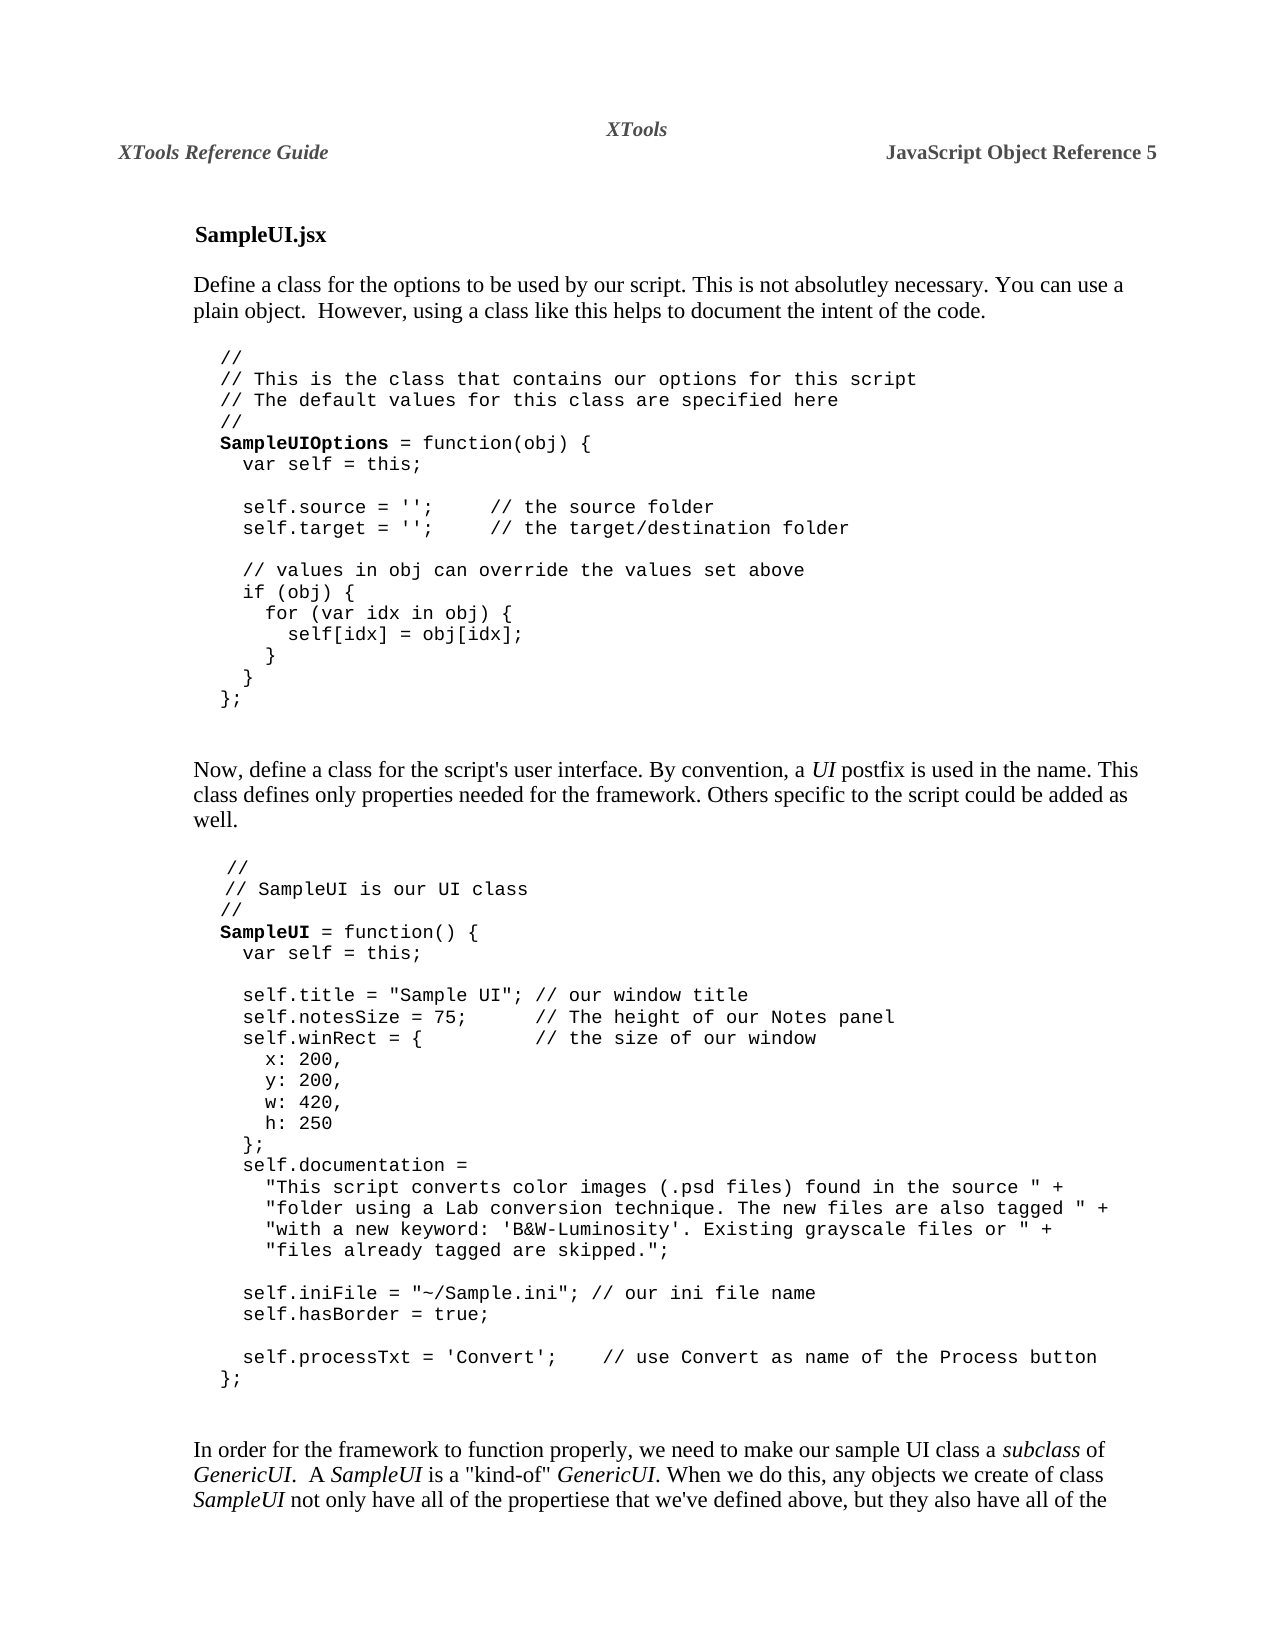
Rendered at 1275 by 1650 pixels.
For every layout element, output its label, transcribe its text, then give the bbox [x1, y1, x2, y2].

text SampleUI.jsx [193, 222, 1157, 247]
text w: 420, [220, 1092, 1157, 1114]
text y: 200, [220, 1071, 1157, 1092]
text self.iniFile = "~/Sample.ini"; // our ini file name [220, 1284, 1157, 1305]
text self.winRect = { // the size of our window [220, 1029, 1157, 1050]
text self.documentation = [220, 1156, 1157, 1177]
text } } [220, 646, 1157, 689]
text var self = this; [220, 455, 1157, 476]
text self.target = ''; // the target/destination folder [220, 519, 1157, 540]
text self.notesSize = 75; // The height of our Notes panel [220, 1007, 1157, 1029]
text }; [220, 1369, 1157, 1390]
text Now, define a class for the script's user interface. By convention, a UI postfix is used in the name. This class defines only properties needed for the framework. Others specific to the script could be added as well. [193, 757, 1157, 833]
text self.processTxt = 'Convert'; // use Convert as name of the Process button [220, 1347, 1157, 1369]
text SampleUI = function() { [220, 922, 1157, 944]
text "files already tagged are skipped."; [220, 1241, 1157, 1262]
text self.hasBorder = true; [220, 1305, 1157, 1326]
text self.source = ''; // the source folder [220, 497, 1157, 519]
text }; [220, 1135, 1157, 1156]
text // [226, 859, 1157, 880]
text x: 200, [220, 1050, 1157, 1071]
text // values in obj can override the values set above [220, 561, 1157, 582]
text In order for the framework to function properly, we need to make our sample UI class a subclass of GenericUI. A SampleUI is a "kind-of" GenericUI. When we do this, any objects we create of class SampleUI not only have all of the propertiese that we've defined above, but they also have all of the [193, 1437, 1157, 1513]
text "This script converts color images (.psd files) found in the source " + [220, 1177, 1157, 1199]
text "with a new keyword: 'B&W-Luminosity'. Existing grayscale files or " + [220, 1220, 1157, 1241]
text "folder using a Lab conversion technique. The new files are also tagged " + [220, 1199, 1157, 1220]
text self.title = "Sample UI"; // our window title [220, 986, 1157, 1007]
text Define a class for the options to be used by our script. This is not absolutley necessary. You can use a plain object. However, using a class like this helps to document the intent of the code. [193, 272, 1157, 323]
text // [220, 901, 1157, 922]
text for (var idx in obj) { [220, 604, 1157, 625]
text // [220, 412, 1157, 434]
text self[idx] = obj[idx]; [220, 625, 1157, 646]
text h: 250 [220, 1114, 1157, 1135]
text // [220, 349, 1157, 370]
text // This is the class that contains our options for this script [220, 370, 1157, 391]
text // The default values for this class are specified here [220, 391, 1157, 412]
text // SampleUI is our UI class [224, 880, 1157, 901]
text if (obj) { [220, 582, 1157, 604]
text var self = this; [220, 944, 1157, 965]
text }; [220, 689, 1157, 710]
text SampleUIOptions = function(obj) { [220, 434, 1157, 455]
